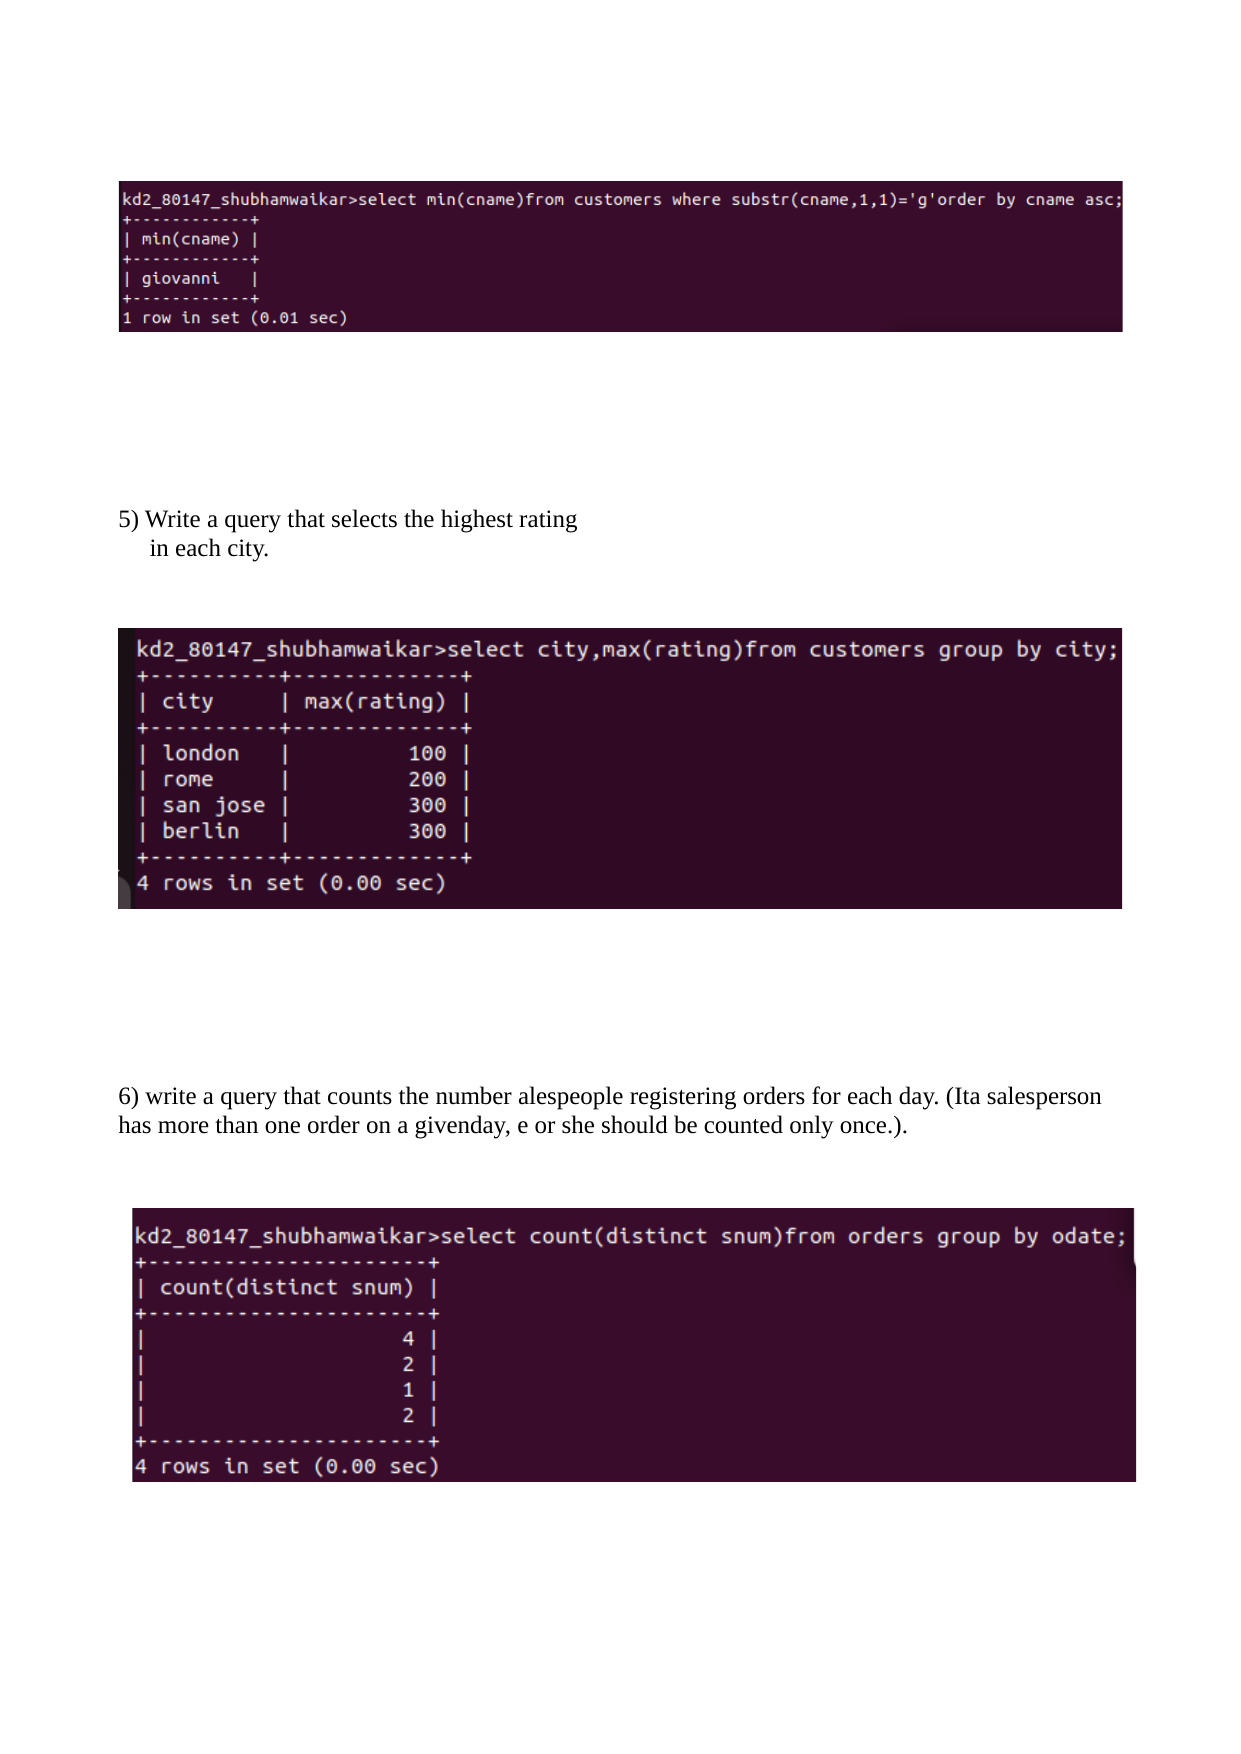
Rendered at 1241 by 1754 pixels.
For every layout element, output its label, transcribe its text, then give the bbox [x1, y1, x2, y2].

picture [132, 1208, 1137, 1482]
picture [118, 628, 1123, 909]
text in each city. [118, 533, 1122, 562]
text 6) write a query that counts the number alespeople registering orders for each day. (Ita salesperson has more than one order on a givenday, e or she should be counted only once.). [118, 1081, 1122, 1139]
text 5) Write a query that selects the highest rating [118, 504, 1122, 533]
picture [118, 181, 1123, 332]
